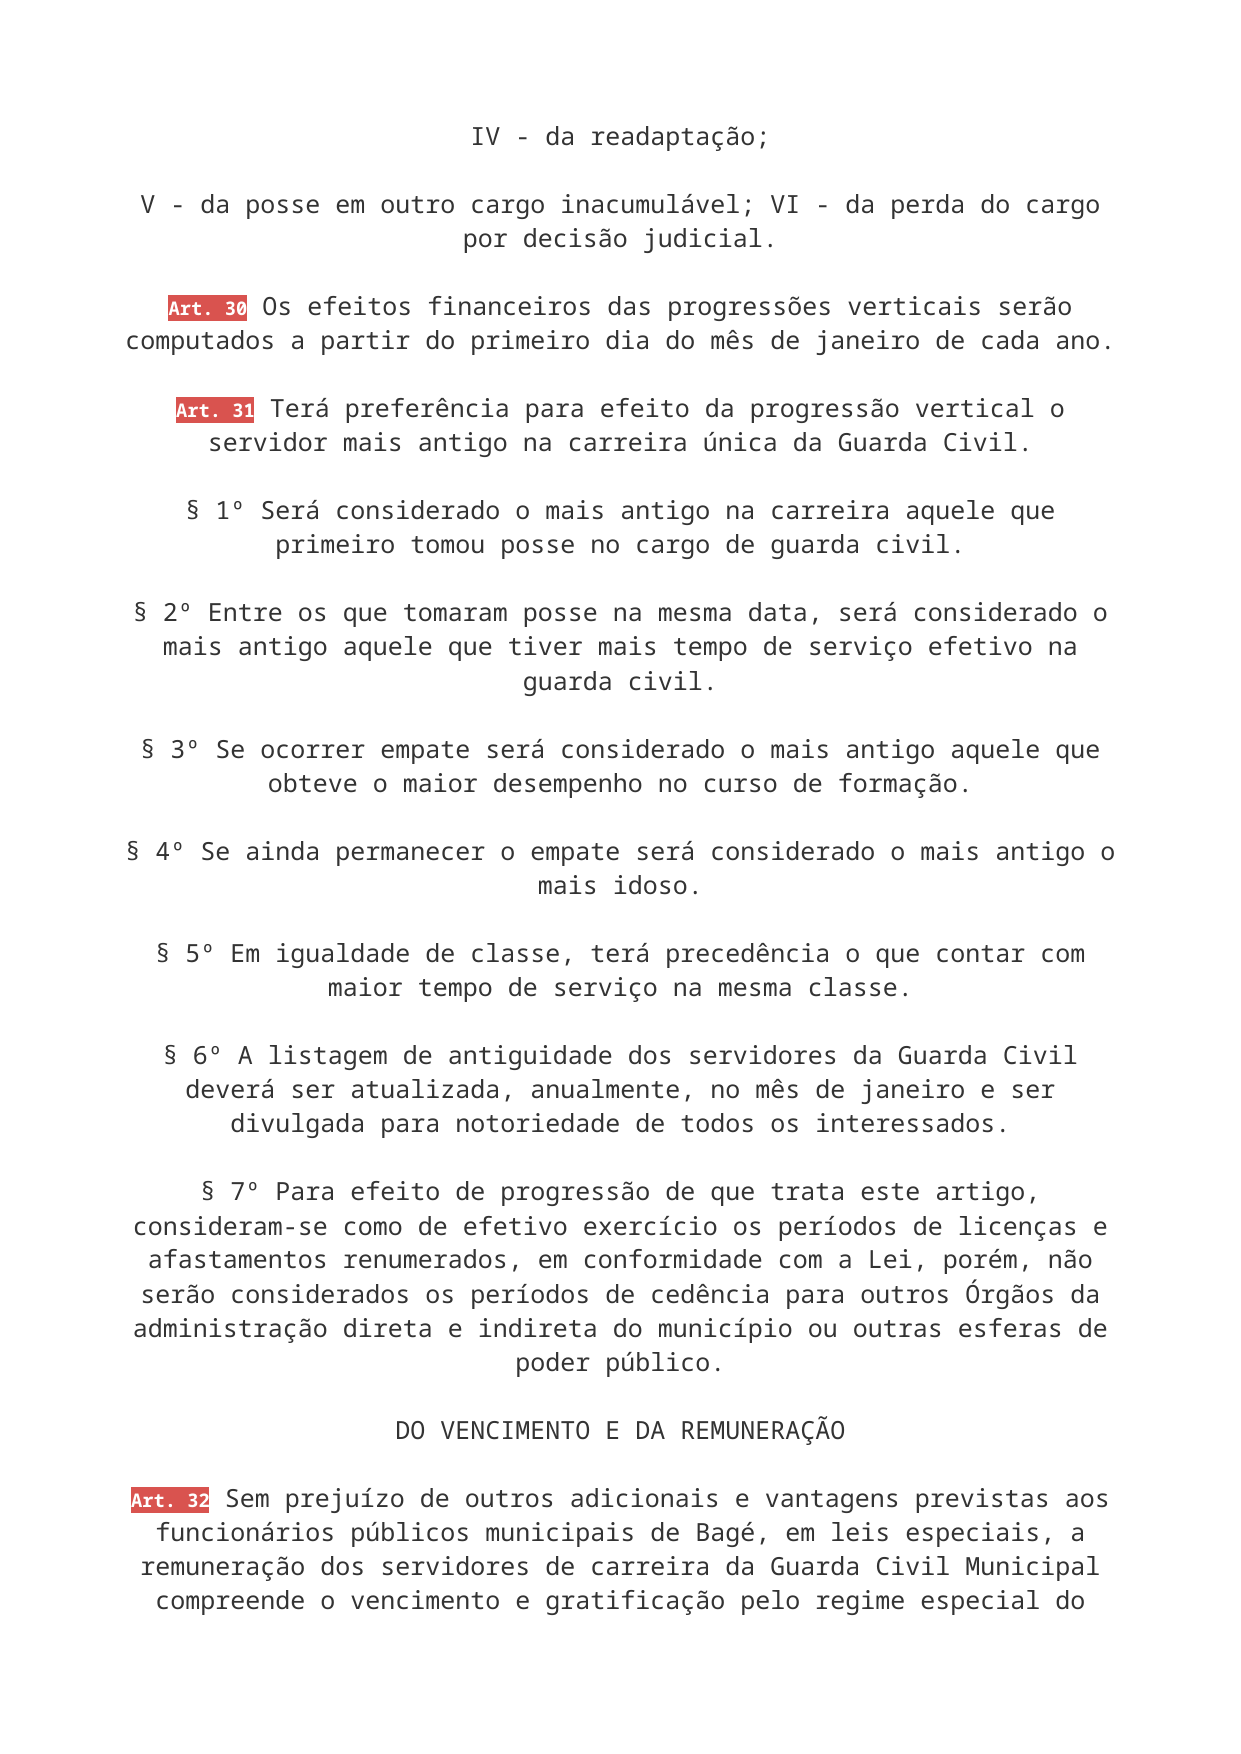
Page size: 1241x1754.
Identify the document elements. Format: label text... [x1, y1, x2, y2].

text IV - da readaptação; V - da posse em outro cargo inacumulável; VI - da perda do cargo por decisão judicial. Art. 30 Os efeitos financeiros das progressões verticais serão computados a partir do primeiro dia do mês de janeiro de cada ano. Art. 31 Terá preferência para efeito da progressão vertical o servidor mais antigo na carreira única da Guarda Civil. § 1º Será considerado o mais antigo na carreira aquele que primeiro tomou posse no cargo de guarda civil. § 2º Entre os que tomaram posse na mesma data, será considerado o mais antigo aquele que tiver mais tempo de serviço efetivo na guarda civil. § 3º Se ocorrer empate será considerado o mais antigo aquele que obteve o maior desempenho no curso de formação. § 4º Se ainda permanecer o empate será considerado o mais antigo o mais idoso. § 5º Em igualdade de classe, terá precedência o que contar com maior tempo de serviço na mesma classe. § 6º A listagem de antiguidade dos servidores da Guarda Civil deverá ser atualizada, anualmente, no mês de janeiro e ser divulgada para notoriedade de todos os interessados. § 7º Para efeito de progressão de que trata este artigo, consideram-se como de efetivo exercício os períodos de licenças e afastamentos renumerados, em conformidade com a Lei, porém, não serão considerados os períodos de cedência para outros Órgãos da administração direta e indireta do município ou outras esferas de poder público. DO VENCIMENTO E DA REMUNERAÇÃO Art. 32 Sem prejuízo de outros adicionais e vantagens previstas aos funcionários públicos municipais de Bagé, em leis especiais, a remuneração dos servidores de carreira da Guarda Civil Municipal compreende o vencimento e gratificação pelo regime especial do [118, 118, 1122, 1617]
